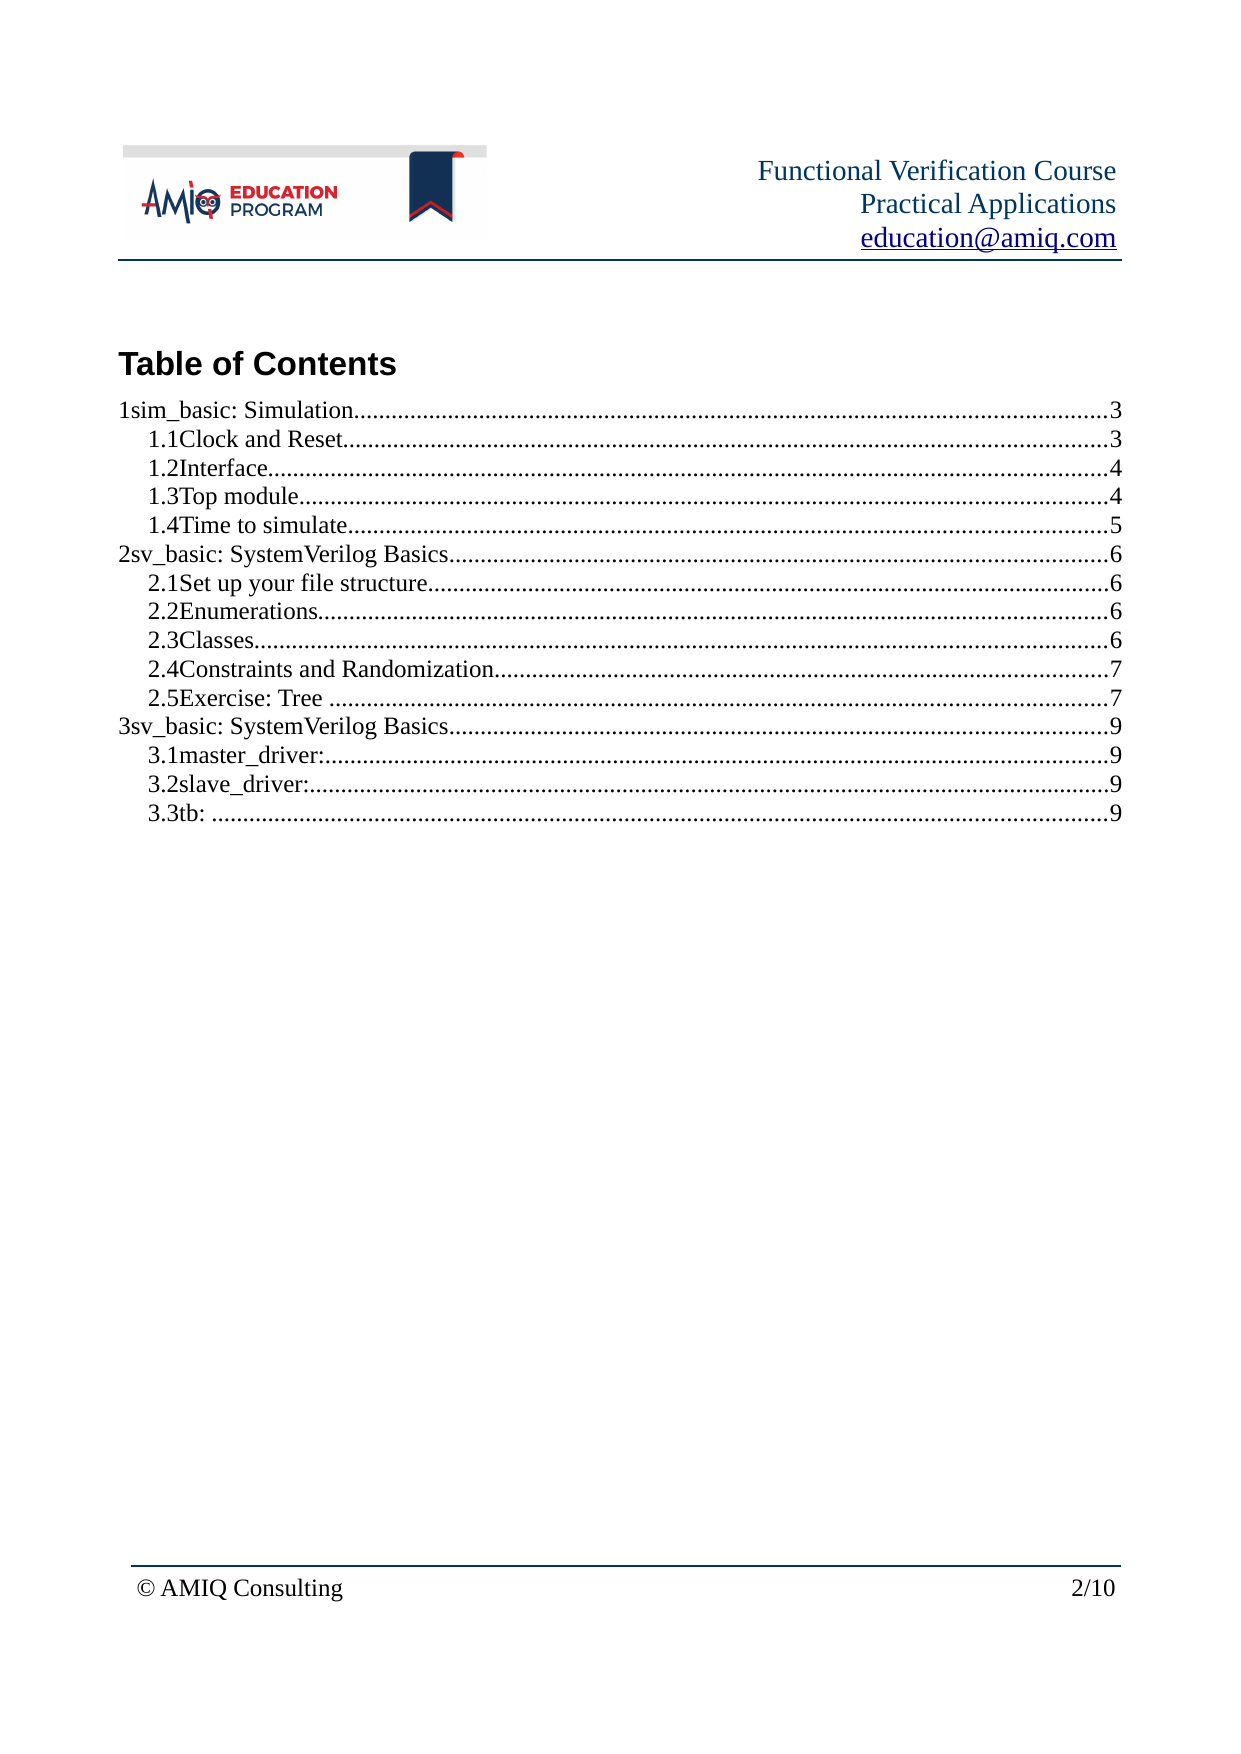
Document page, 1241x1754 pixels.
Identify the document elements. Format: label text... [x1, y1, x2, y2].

text 2.2Enumerations 6 [148, 596, 1122, 625]
text 1sim_basic: Simulation 3 [118, 395, 1122, 424]
text 2.1Set up your file structure 6 [148, 568, 1122, 596]
text 3.2slave_driver: 9 [148, 769, 1122, 798]
text 3.3tb: 9 [148, 798, 1122, 826]
text 3.1master_driver: 9 [148, 740, 1122, 769]
text 2.3Classes 6 [148, 625, 1122, 654]
text 1.3Top module 4 [148, 481, 1122, 510]
subtitle Table of Contents [118, 344, 1122, 383]
text 2.4Constraints and Randomization 7 [148, 654, 1122, 683]
text 1.4Time to simulate 5 [148, 510, 1122, 539]
text 3sv_basic: SystemVerilog Basics 9 [118, 711, 1122, 740]
picture [122, 145, 487, 241]
text 1.2Interface 4 [148, 453, 1122, 481]
text 1.1Clock and Reset 3 [148, 424, 1122, 453]
text 2.5Exercise: Tree 7 [148, 683, 1122, 711]
text 2sv_basic: SystemVerilog Basics 6 [118, 539, 1122, 568]
